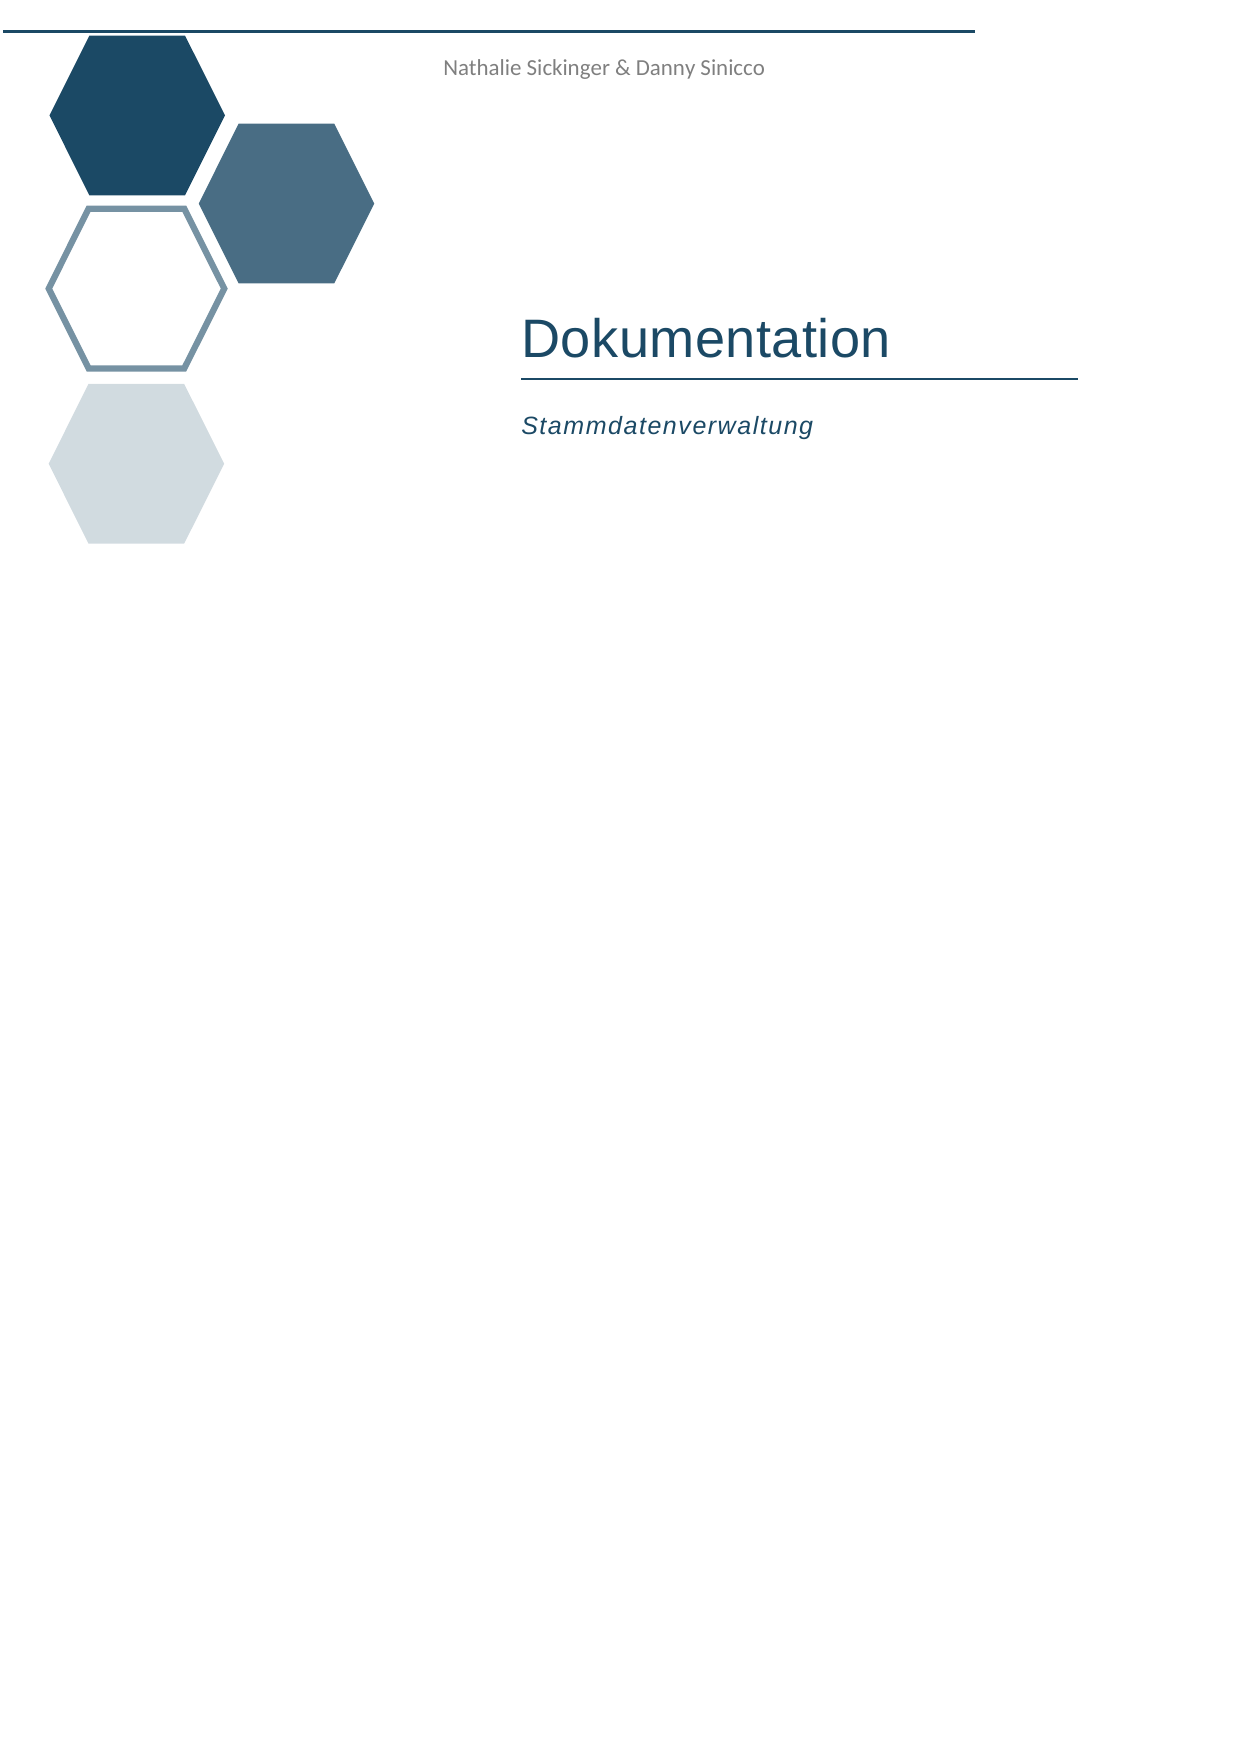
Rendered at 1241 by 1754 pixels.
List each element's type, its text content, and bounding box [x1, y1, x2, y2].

text Stammdatenverwaltung [521, 411, 1078, 440]
text Dokumentation [521, 307, 1078, 378]
